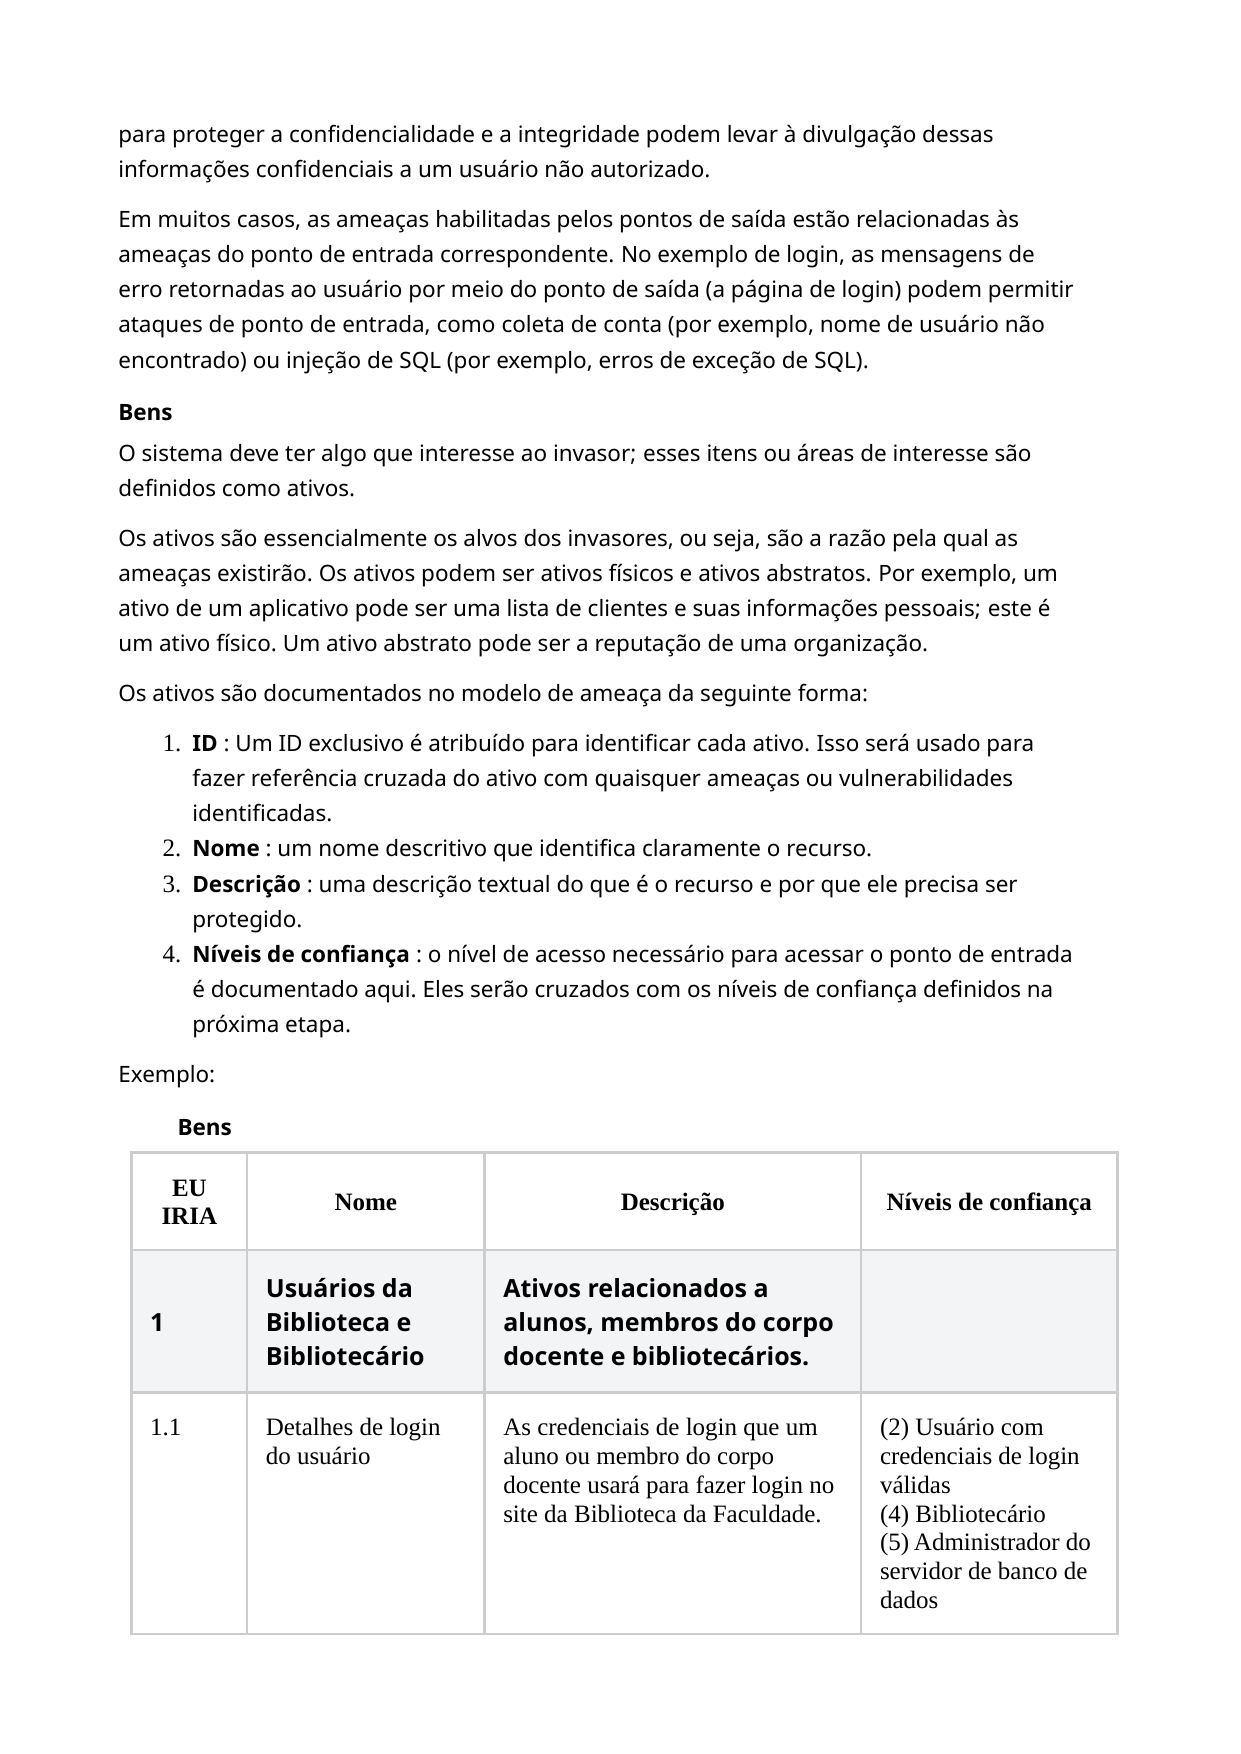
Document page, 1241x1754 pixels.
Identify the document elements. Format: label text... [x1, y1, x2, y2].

table_cell 1.1 [133, 1394, 246, 1632]
text para proteger a confidencialidade e a integridade podem levar à divulgação dessas informações confidenciais a um usuário não autorizado. [118, 118, 1084, 184]
text O sistema deve ter algo que interesse ao invasor; esses itens ou áreas de interesse são definidos como ativos. [118, 437, 1084, 503]
list Níveis de confiança : o nível de acesso necessário para acessar o ponto de entrada é documentado aqui. Eles serão cruzados com os níveis de confiança definidos na próxima etapa. [162, 938, 1084, 1039]
table_header EU IRIA [133, 1154, 246, 1249]
list ID : Um ID exclusivo é atribuído para identificar cada ativo. Isso será usado para fazer referência cruzada do ativo com quaisquer ameaças ou vulnerabilidades identificadas. [162, 727, 1084, 828]
table_cell [862, 1251, 1116, 1391]
table_cell 1 [133, 1251, 246, 1391]
table_cell Usuários da Biblioteca e Bibliotecário [248, 1251, 483, 1391]
text Em muitos casos, as ameaças habilitadas pelos pontos de saída estão relacionadas às ameaças do ponto de entrada correspondente. No exemplo de login, as mensagens de erro retornadas ao usuário por meio do ponto de saída (a página de login) podem permitir ataques de ponto de entrada, como coleta de conta (por exemplo, nome de usuário não encontrado) ou injeção de SQL (por exemplo, erros de exceção de SQL). [118, 203, 1084, 374]
table_cell (2) Usuário com credenciais de login válidas (4) Bibliotecário (5) Administrador do servidor de banco de dados [862, 1394, 1116, 1632]
text Os ativos são essencialmente os alvos dos invasores, ou seja, são a razão pela qual as ameaças existirão. Os ativos podem ser ativos físicos e ativos abstratos. Por exemplo, um ativo de um aplicativo pode ser uma lista de clientes e suas informações pessoais; este é um ativo físico. Um ativo abstrato pode ser a reputação de uma organização. [118, 522, 1084, 658]
table_header Descrição [486, 1154, 860, 1249]
subtitle Bens [177, 1111, 1026, 1141]
subtitle Bens [118, 396, 1084, 427]
table_cell Ativos relacionados a alunos, membros do corpo docente e bibliotecários. [486, 1251, 860, 1391]
text Exemplo: [118, 1058, 1084, 1089]
table_cell Detalhes de login do usuário [248, 1394, 483, 1632]
list Nome : um nome descritivo que identifica claramente o recurso. [162, 833, 1084, 863]
table_header Nome [248, 1154, 483, 1249]
table_header Níveis de confiança [862, 1154, 1116, 1249]
text Os ativos são documentados no modelo de ameaça da seguinte forma: [118, 677, 1084, 708]
list Descrição : uma descrição textual do que é o recurso e por que ele precisa ser protegido. [162, 868, 1084, 934]
table_cell As credenciais de login que um aluno ou membro do corpo docente usará para fazer login no site da Biblioteca da Faculdade. [486, 1394, 860, 1632]
